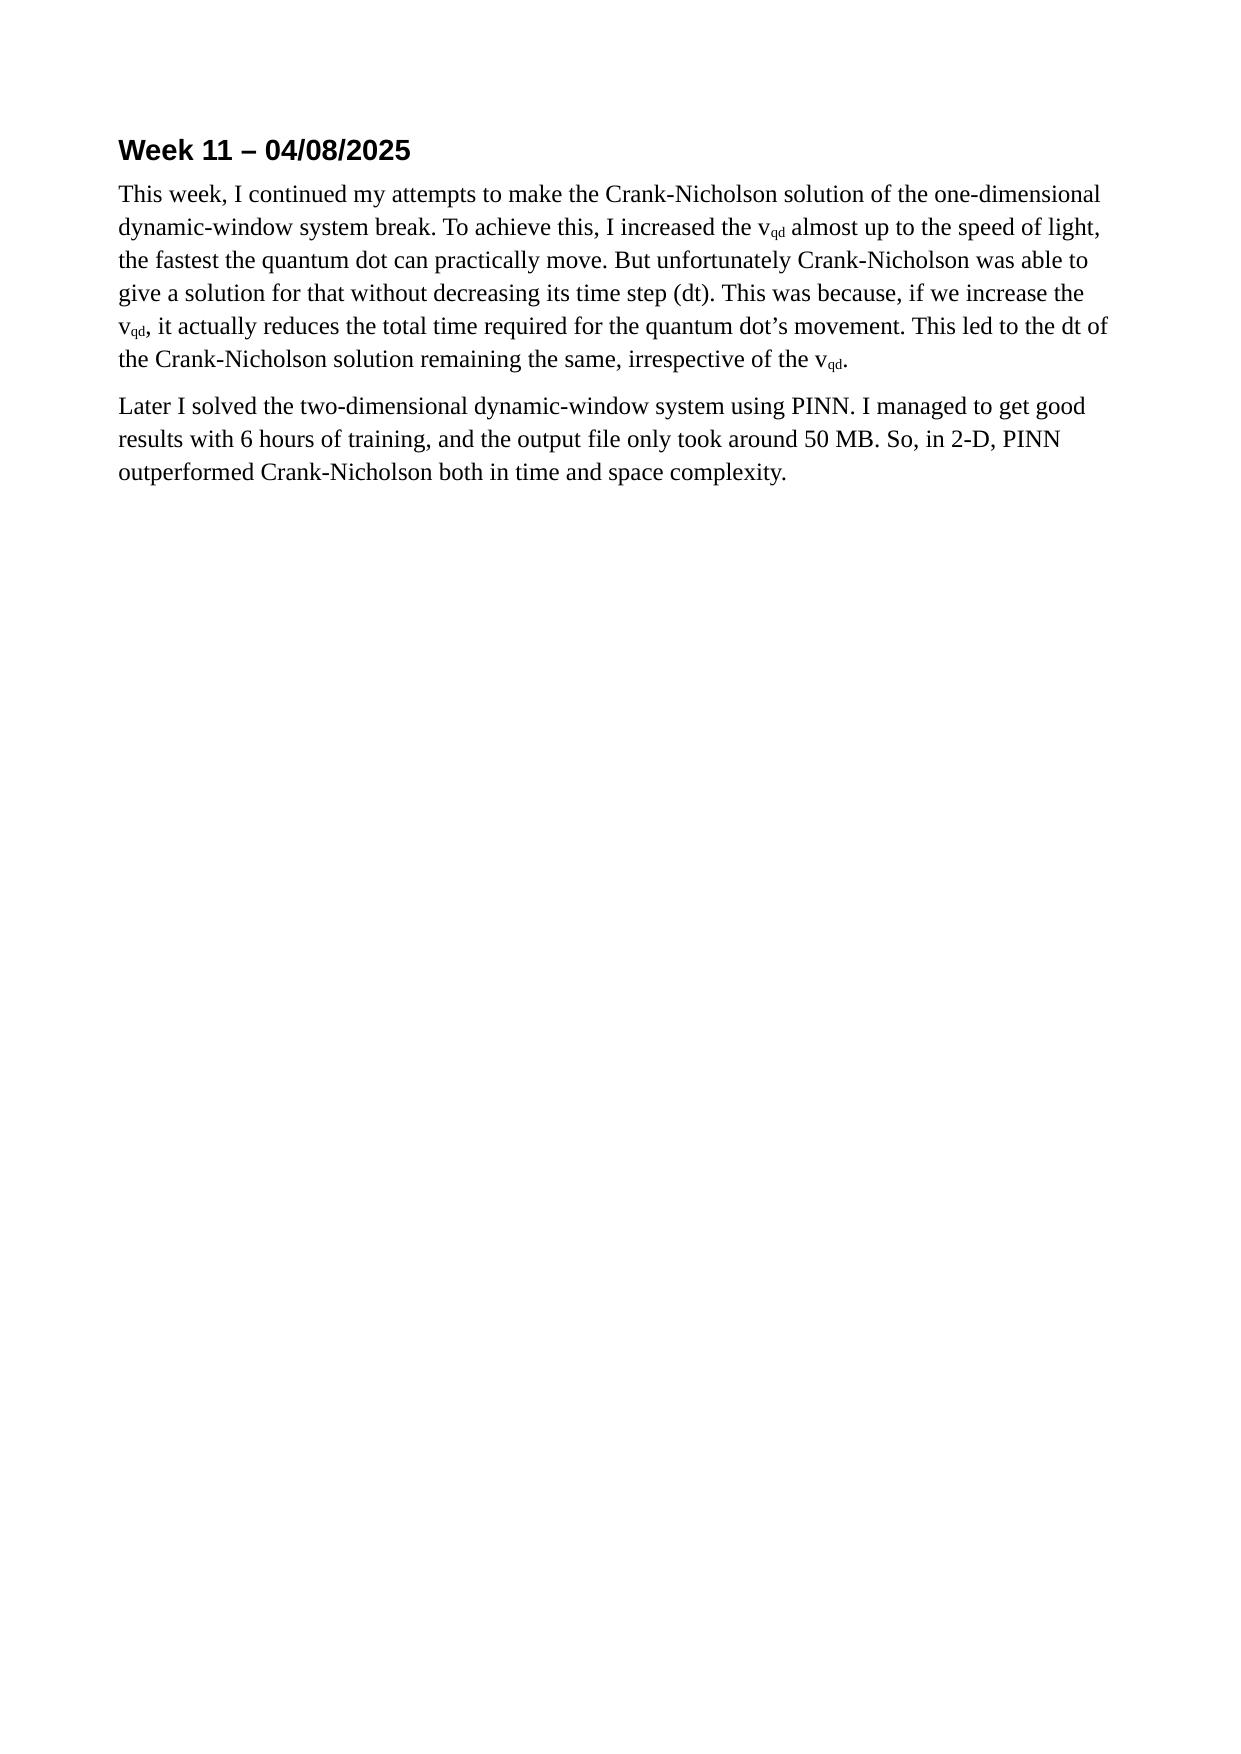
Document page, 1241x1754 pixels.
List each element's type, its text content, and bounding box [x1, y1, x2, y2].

text This week, I continued my attempts to make the Crank-Nicholson solution of the one-dimensional dynamic-window system break. To achieve this, I increased the vqd almost up to the speed of light, the fastest the quantum dot can practically move. But unfortunately Crank-Nicholson was able to give a solution for that without decreasing its time step (dt). This was because, if we increase the vqd, it actually reduces the total time required for the quantum dot’s movement. This led to the dt of the Crank-Nicholson solution remaining the same, irrespective of the vqd. [118, 179, 1122, 373]
subtitle Week 11 – 04/08/2025 [118, 133, 1122, 166]
text Later I solved the two-dimensional dynamic-window system using PINN. I managed to get good results with 6 hours of training, and the output file only took around 50 MB. So, in 2-D, PINN outperformed Crank-Nicholson both in time and space complexity. [118, 391, 1122, 486]
